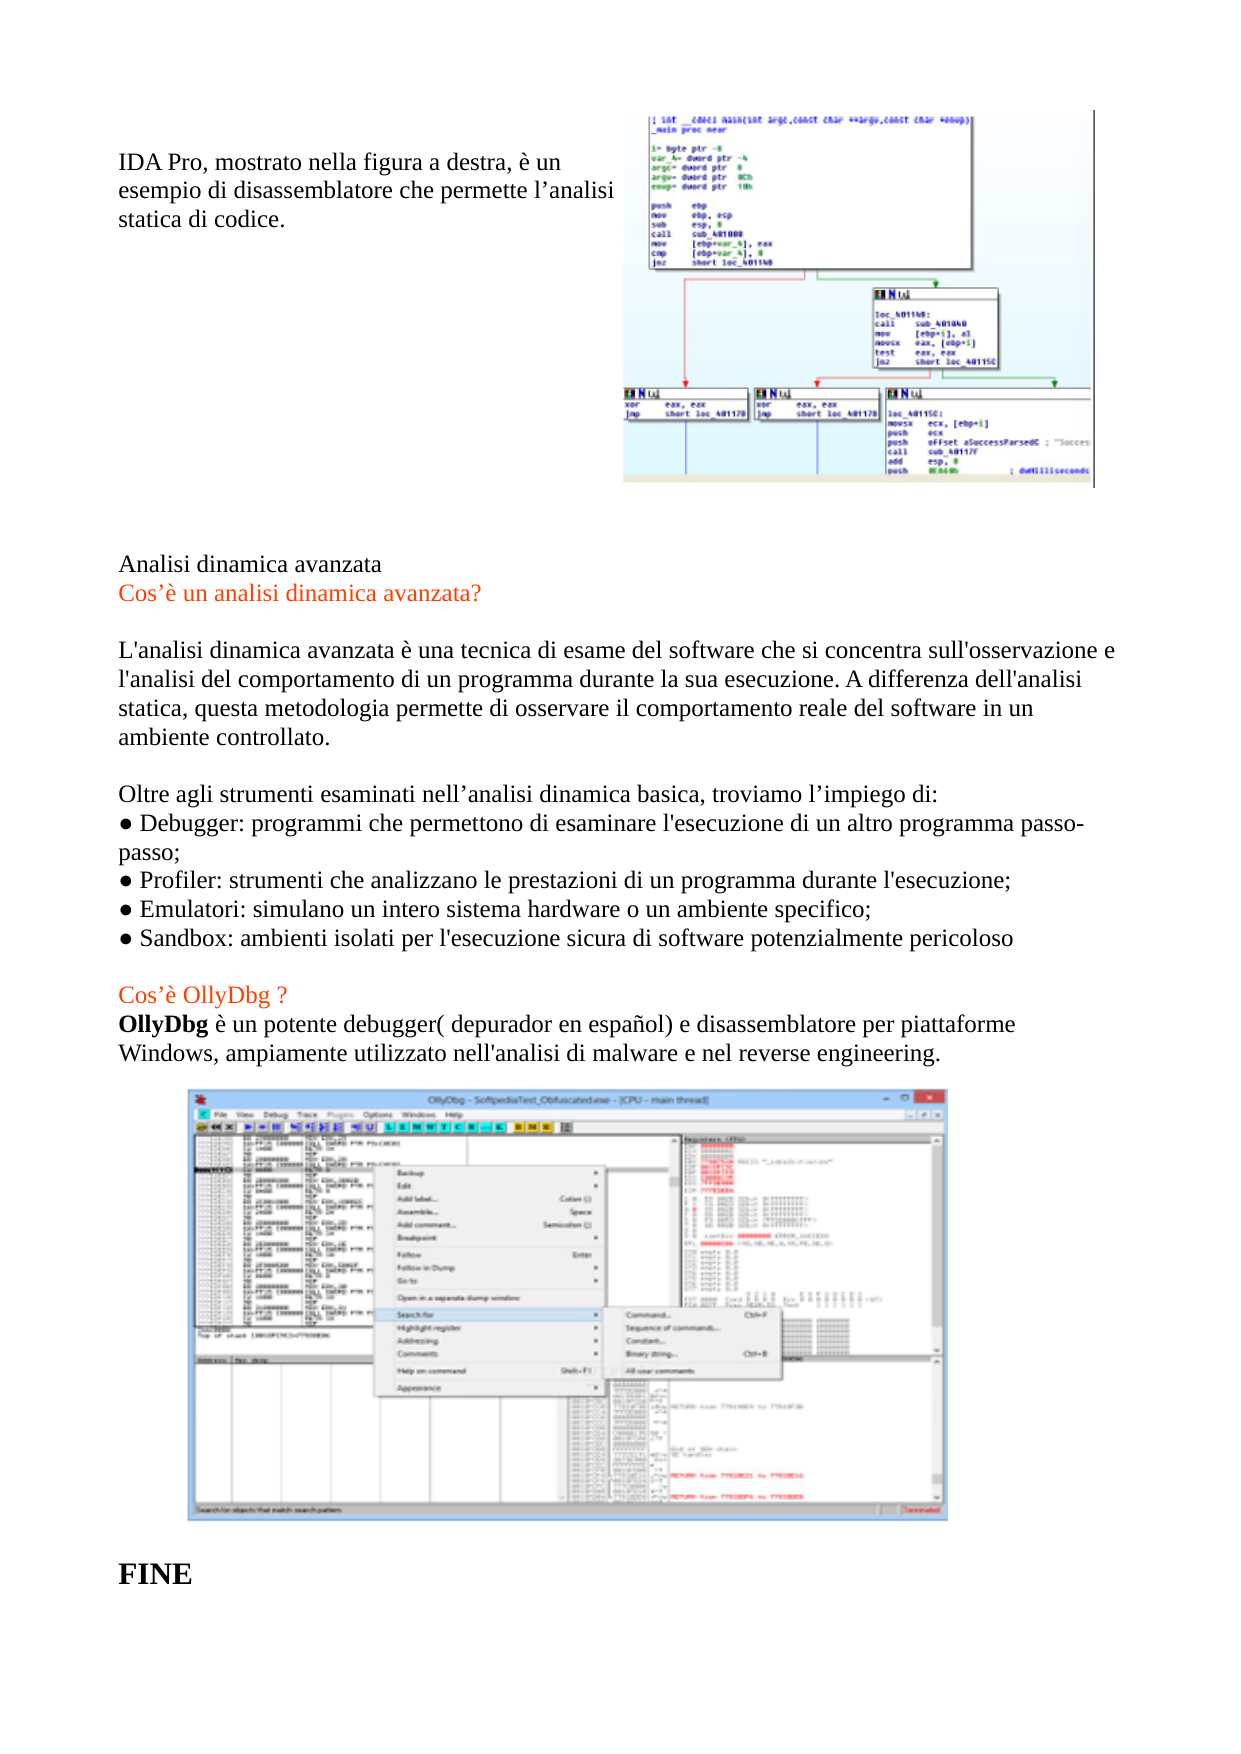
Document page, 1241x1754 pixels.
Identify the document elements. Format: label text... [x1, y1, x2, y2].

text Cos’è un analisi dinamica avanzata? [118, 578, 1122, 607]
text ● Profiler: strumenti che analizzano le prestazioni di un programma durante l'esecuzione; [118, 866, 1122, 894]
text ● Debugger: programmi che permettono di esaminare l'esecuzione di un altro programma passo-passo; [118, 808, 1122, 866]
picture [623, 110, 1095, 488]
text [1095, 147, 1122, 233]
text Cos’è OllyDbg ? [118, 981, 1122, 1009]
text Analisi dinamica avanzata [118, 549, 1122, 578]
text L'analisi dinamica avanzata è una tecnica di esame del software che si concentra sull'osservazione e l'analisi del comportamento di un programma durante la sua esecuzione. A differenza dell'analisi statica, questa metodologia permette di osservare il comportamento reale del software in un ambiente controllato. [118, 636, 1122, 751]
text Oltre agli strumenti esaminati nell’analisi dinamica basica, troviamo l’impiego di: [118, 779, 1122, 808]
text FINE [118, 1556, 1122, 1592]
picture [182, 1086, 948, 1523]
text IDA Pro, mostrato nella figura a destra, è un esempio di disassemblatore che permette l’analisi statica di codice. [118, 147, 623, 233]
text OllyDbg è un potente debugger( depurador en español) e disassemblatore per piattaforme Windows, ampiamente utilizzato nell'analisi di malware e nel reverse engineering. [118, 1009, 1122, 1067]
text ● Sandbox: ambienti isolati per l'esecuzione sicura di software potenzialmente pericoloso [118, 923, 1122, 952]
text ● Emulatori: simulano un intero sistema hardware o un ambiente specifico; [118, 894, 1122, 923]
